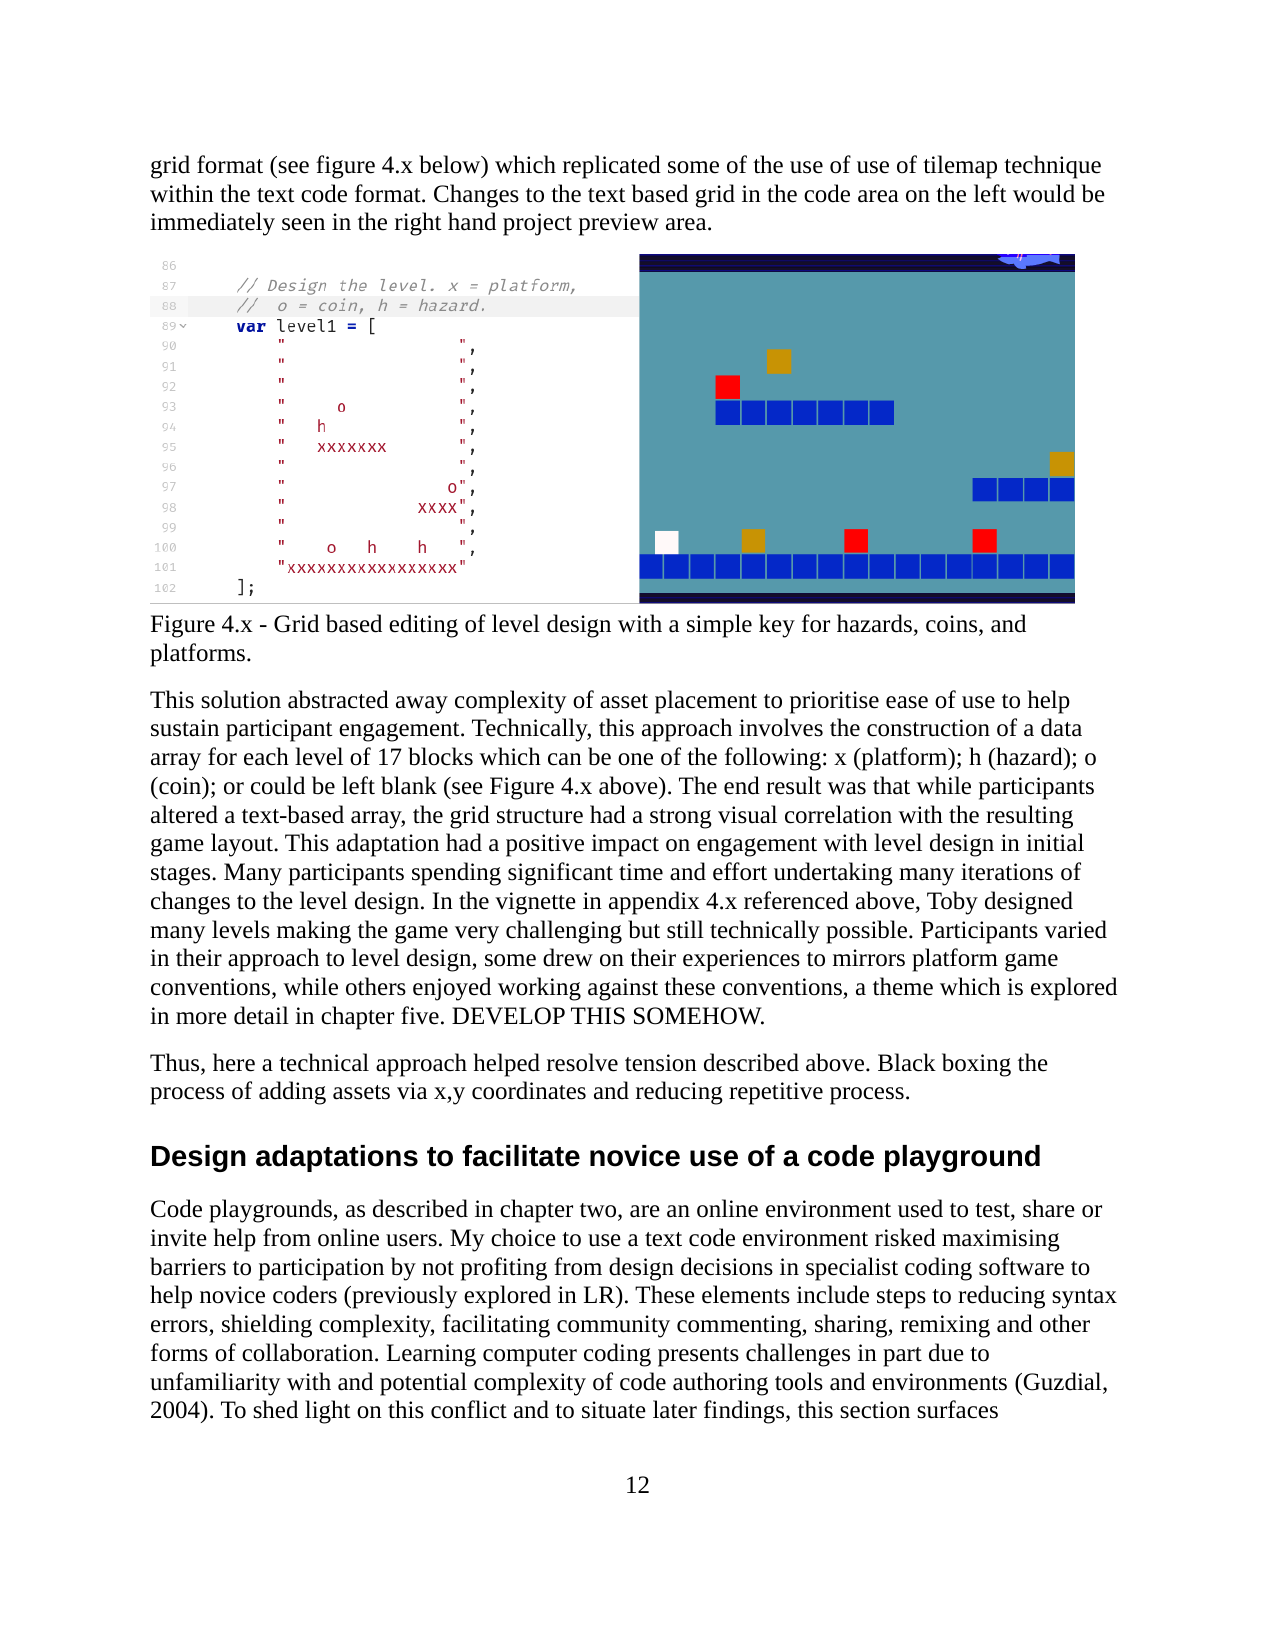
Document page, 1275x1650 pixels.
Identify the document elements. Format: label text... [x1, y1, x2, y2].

picture [150, 254, 1077, 604]
text Thus, here a technical approach helped resolve tension described above. Black boxing the process of adding assets via x,y coordinates and reducing repetitive process. [150, 1048, 1125, 1105]
text Figure 4.x - Grid based editing of level design with a simple key for hazards, coins, and platforms. [150, 254, 1125, 667]
text grid format (see figure 4.x below) which replicated some of the use of use of tilemap technique within the text code format. Changes to the text based grid in the code area on the left would be immediately seen in the right hand project preview area. [150, 150, 1125, 236]
text Code playgrounds, as described in chapter two, are an online environment used to test, share or invite help from online users. My choice to use a text code environment risked maximising barriers to participation by not profiting from design decisions in specialist coding software to help novice coders (previously explored in LR). These elements include steps to reducing syntax errors, shielding complexity, facilitating community commenting, sharing, remixing and other forms of collaboration. Learning computer coding presents challenges in part due to unfamiliarity with and potential complexity of code authoring tools and environments (Guzdial, 2004). To shed light on this conflict and to situate later findings, this section surfaces [150, 1194, 1125, 1424]
text This solution abstracted away complexity of asset placement to prioritise ease of use to help sustain participant engagement. Technically, this approach involves the construction of a data array for each level of 17 blocks which can be one of the following: x (platform); h (hazard); o (coin); or could be left blank (see Figure 4.x above). The end result was that while participants altered a text-based array, the grid structure had a strong visual correlation with the resulting game layout. This adaptation had a positive impact on engagement with level design in initial stages. Many participants spending significant time and effort undertaking many iterations of changes to the level design. In the vignette in appendix 4.x referenced above, Toby designed many levels making the game very challenging but still technically possible. Participants varied in their approach to level design, some drew on their experiences to mirrors platform game conventions, while others enjoyed working against these conventions, a theme which is explored in more detail in chapter five. DEVELOP THIS SOMEHOW. [150, 685, 1125, 1030]
subtitle Design adaptations to facilitate novice use of a code playground [150, 1139, 1125, 1173]
